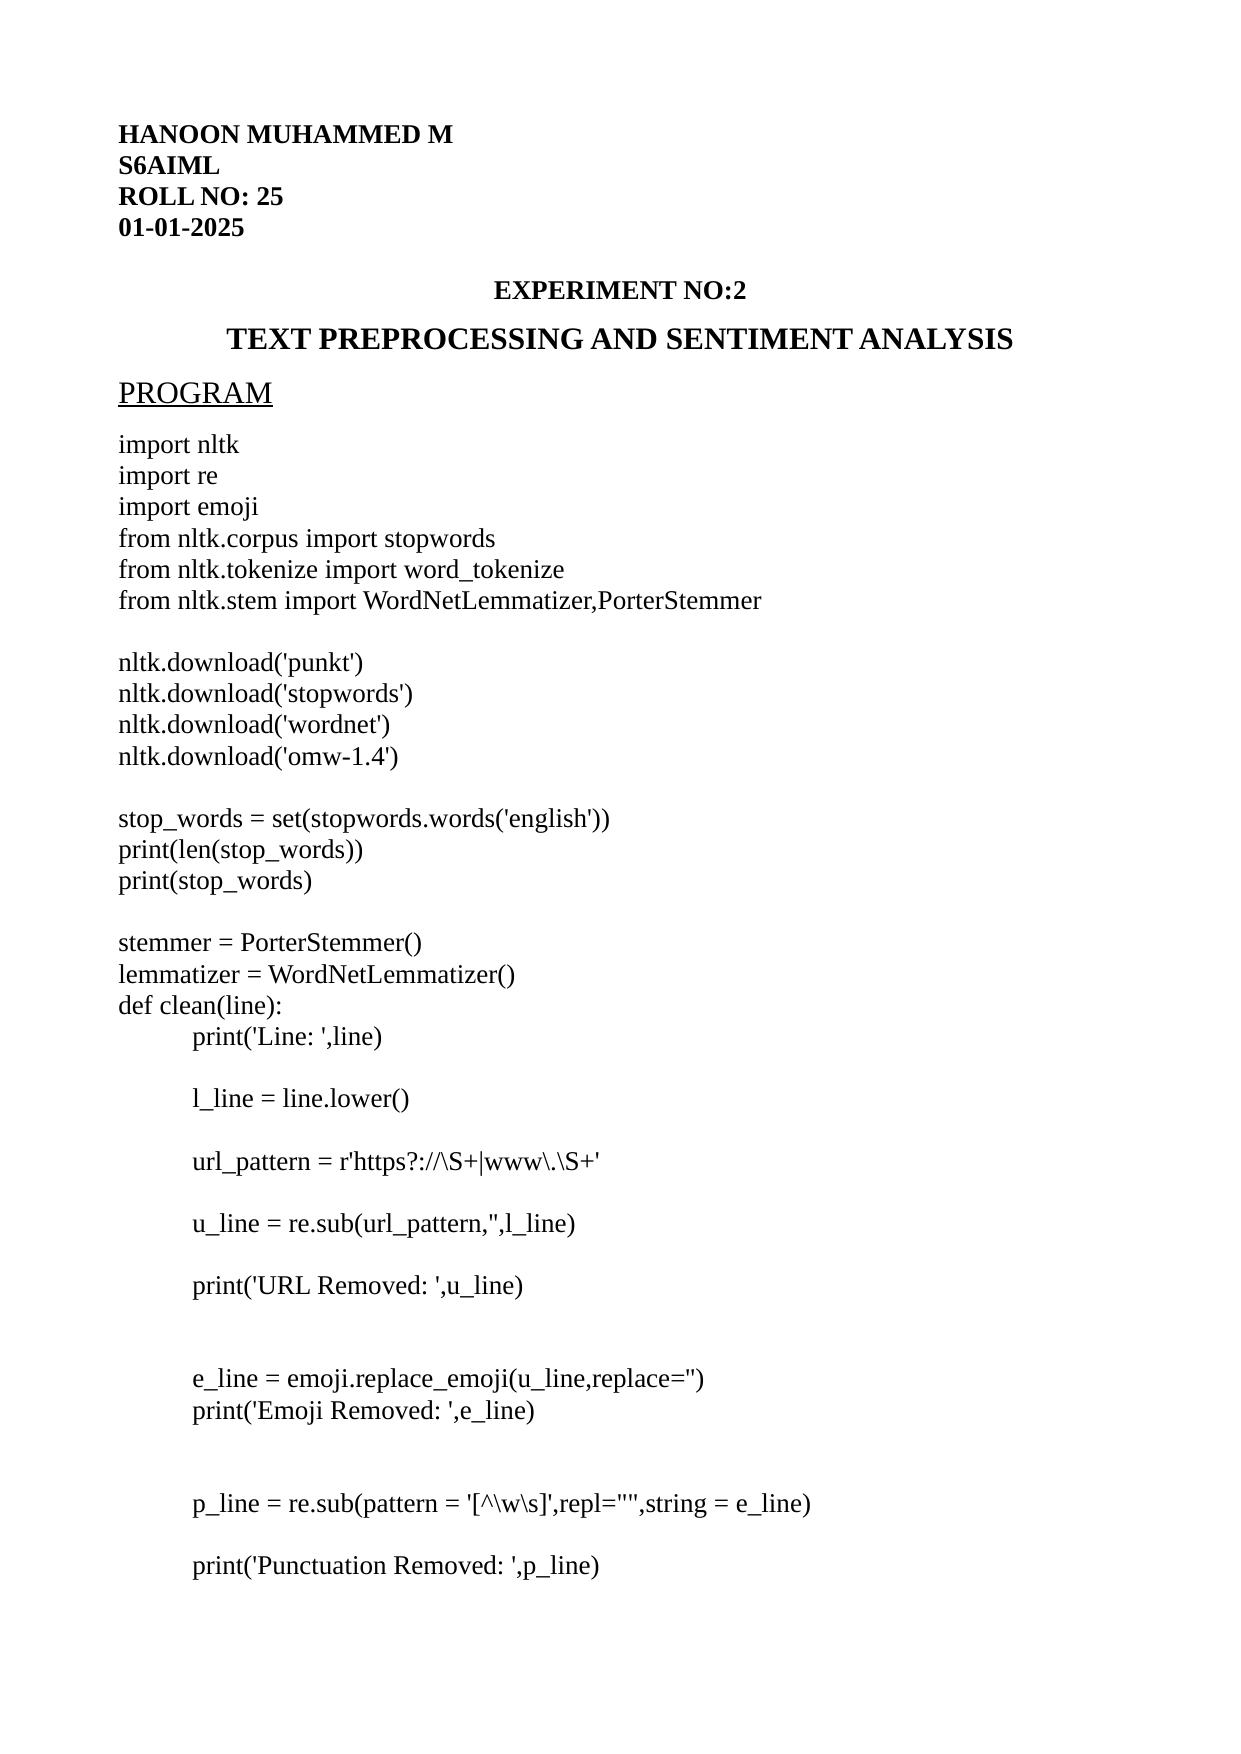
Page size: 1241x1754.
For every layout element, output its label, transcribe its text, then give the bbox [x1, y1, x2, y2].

text stemmer = PorterStemmer() [118, 927, 1122, 958]
text def clean(line): [118, 989, 1122, 1020]
text print(len(stop_words)) [118, 833, 1122, 864]
text TEXT PREPROCESSING AND SENTIMENT ANALYSIS [118, 321, 1122, 356]
text e_line = emoji.replace_emoji(u_line,replace='') [118, 1363, 1122, 1394]
text p_line = re.sub(pattern = '[^\w\s]',repl="",string = e_line) [118, 1487, 1122, 1518]
text S6AIML [118, 149, 1122, 180]
text import nltk [118, 428, 1122, 459]
text stop_words = set(stopwords.words('english')) [118, 802, 1122, 833]
text print('Emoji Removed: ',e_line) [118, 1394, 1122, 1425]
text nltk.download('punkt') [118, 646, 1122, 677]
text print(stop_words) [118, 864, 1122, 895]
text nltk.download('wordnet') [118, 708, 1122, 740]
text lemmatizer = WordNetLemmatizer() [118, 958, 1122, 989]
text import re [118, 459, 1122, 491]
text nltk.download('stopwords') [118, 677, 1122, 708]
text nltk.download('omw-1.4') [118, 740, 1122, 771]
text print('Line: ',line) [118, 1020, 1122, 1051]
text print('URL Removed: ',u_line) [118, 1269, 1122, 1300]
text from nltk.tokenize import word_tokenize [118, 553, 1122, 584]
text url_pattern = r'https?://\S+|www\.\S+' [118, 1144, 1122, 1176]
text from nltk.corpus import stopwords [118, 522, 1122, 553]
text l_line = line.lower() [118, 1082, 1122, 1113]
text 01-01-2025 [118, 212, 1122, 243]
text print('Punctuation Removed: ',p_line) [118, 1549, 1122, 1581]
text PROGRAM [118, 374, 1122, 410]
text EXPERIMENT NO:2 [118, 274, 1122, 305]
text from nltk.stem import WordNetLemmatizer,PorterStemmer [118, 584, 1122, 615]
text u_line = re.sub(url_pattern,'',l_line) [118, 1207, 1122, 1238]
text ROLL NO: 25 [118, 180, 1122, 212]
text import emoji [118, 491, 1122, 522]
text HANOON MUHAMMED M [118, 118, 1122, 149]
